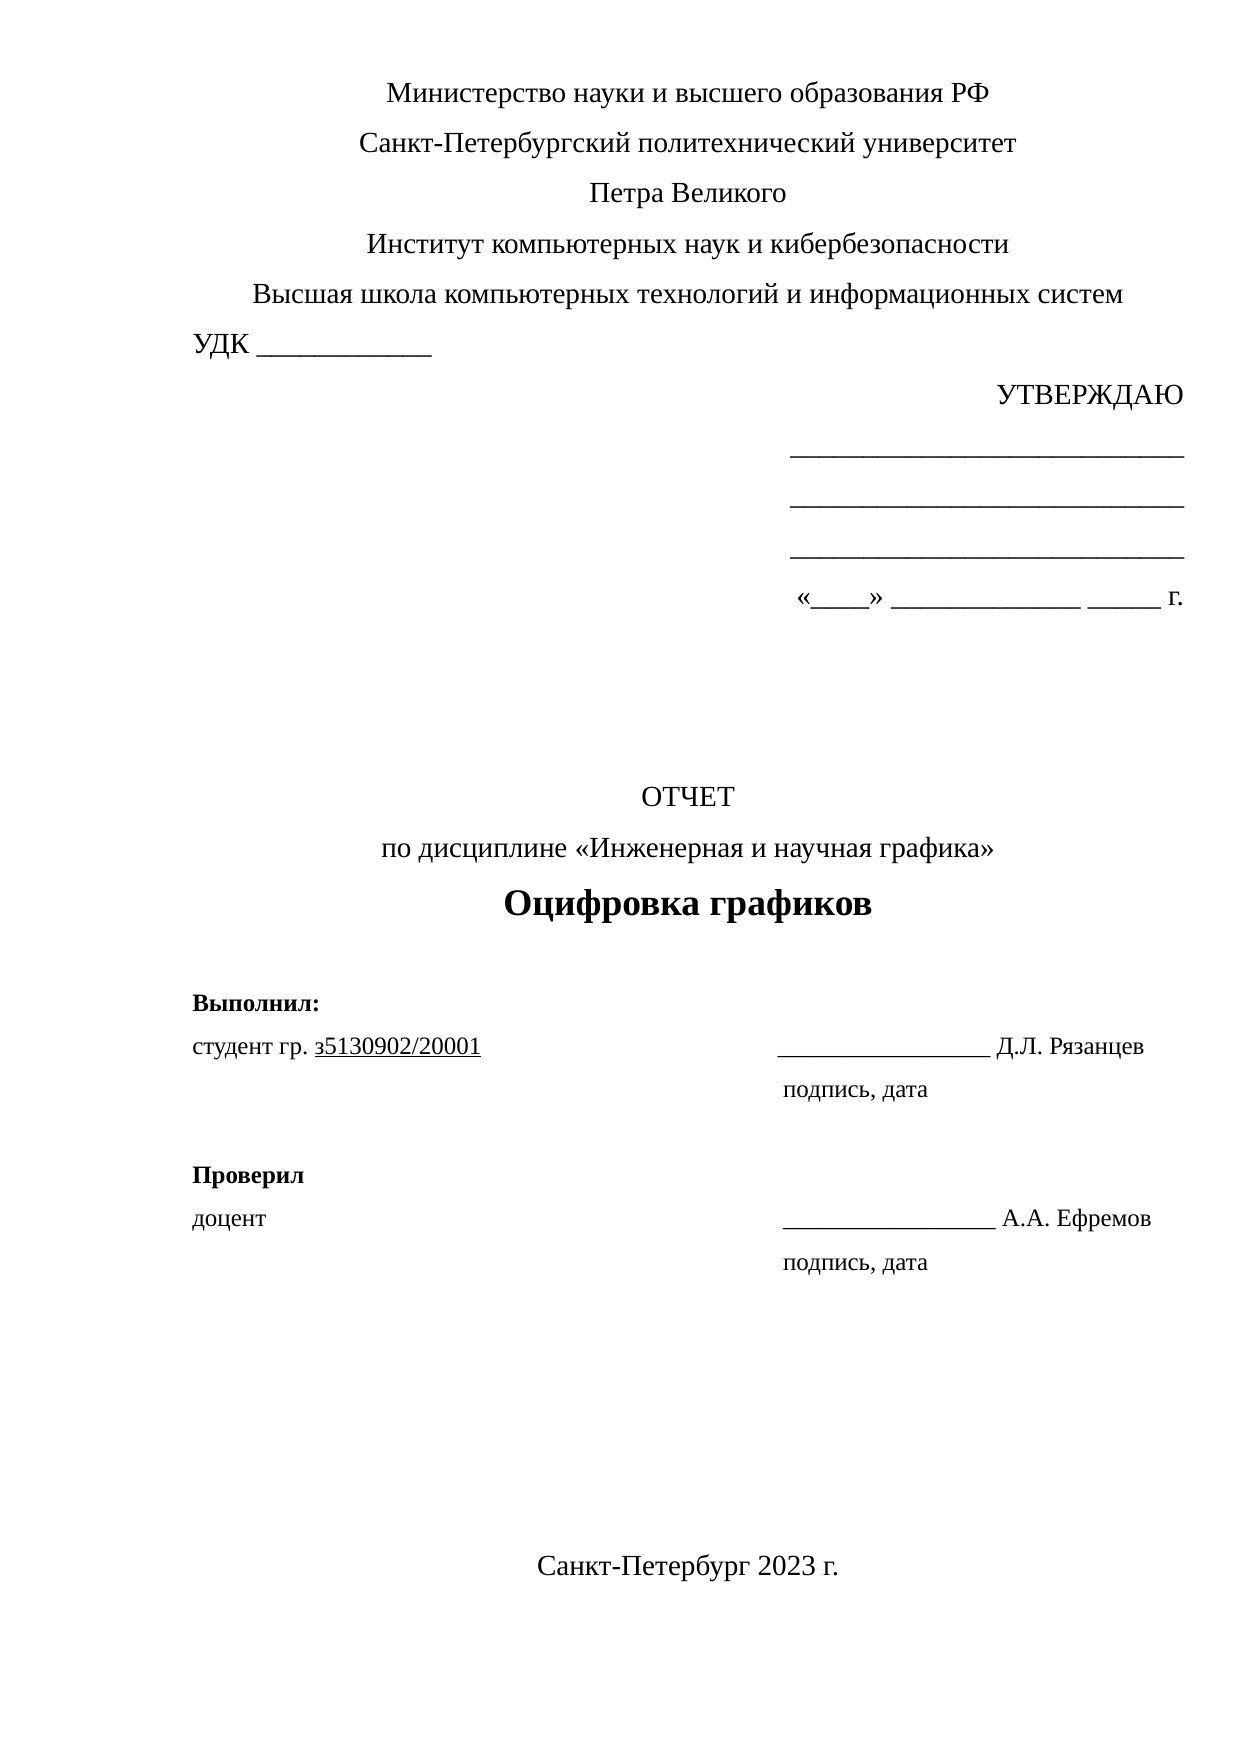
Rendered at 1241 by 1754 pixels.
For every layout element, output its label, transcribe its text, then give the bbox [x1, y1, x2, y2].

text подпись, дата [118, 1074, 1184, 1103]
text Петра Великого [118, 176, 1184, 209]
text Оцифровка графиков [118, 880, 1184, 923]
text Проверил [118, 1160, 1184, 1189]
text студент гр. з5130902/20001 _________________ Д.Л. Рязанцев [118, 1031, 1184, 1060]
text ___________________________ [118, 427, 1184, 461]
text доцент _________________ А.А. Ефремов [118, 1203, 1184, 1232]
text Высшая школа компьютерных технологий и информационных систем [118, 276, 1184, 310]
text Министерство науки и высшего образования РФ [118, 75, 1184, 108]
text по дисциплине «Инженерная и научная графика» [118, 830, 1184, 863]
text подпись, дата [118, 1247, 1184, 1275]
text ___________________________ [118, 477, 1184, 511]
text Санкт-Петербургский политехнический университет [118, 125, 1184, 159]
text УТВЕРЖДАЮ [118, 377, 1184, 410]
text Санкт-Петербург 2023 г. [118, 1548, 1184, 1582]
text «____» _____________ _____ г. [118, 578, 1184, 612]
text ___________________________ [118, 528, 1184, 561]
text Институт компьютерных наук и кибербезопасности [118, 226, 1184, 259]
text УДК ____________ [118, 327, 1184, 360]
text Выполнил: [118, 988, 1184, 1017]
text ОТЧЕТ [118, 779, 1184, 813]
